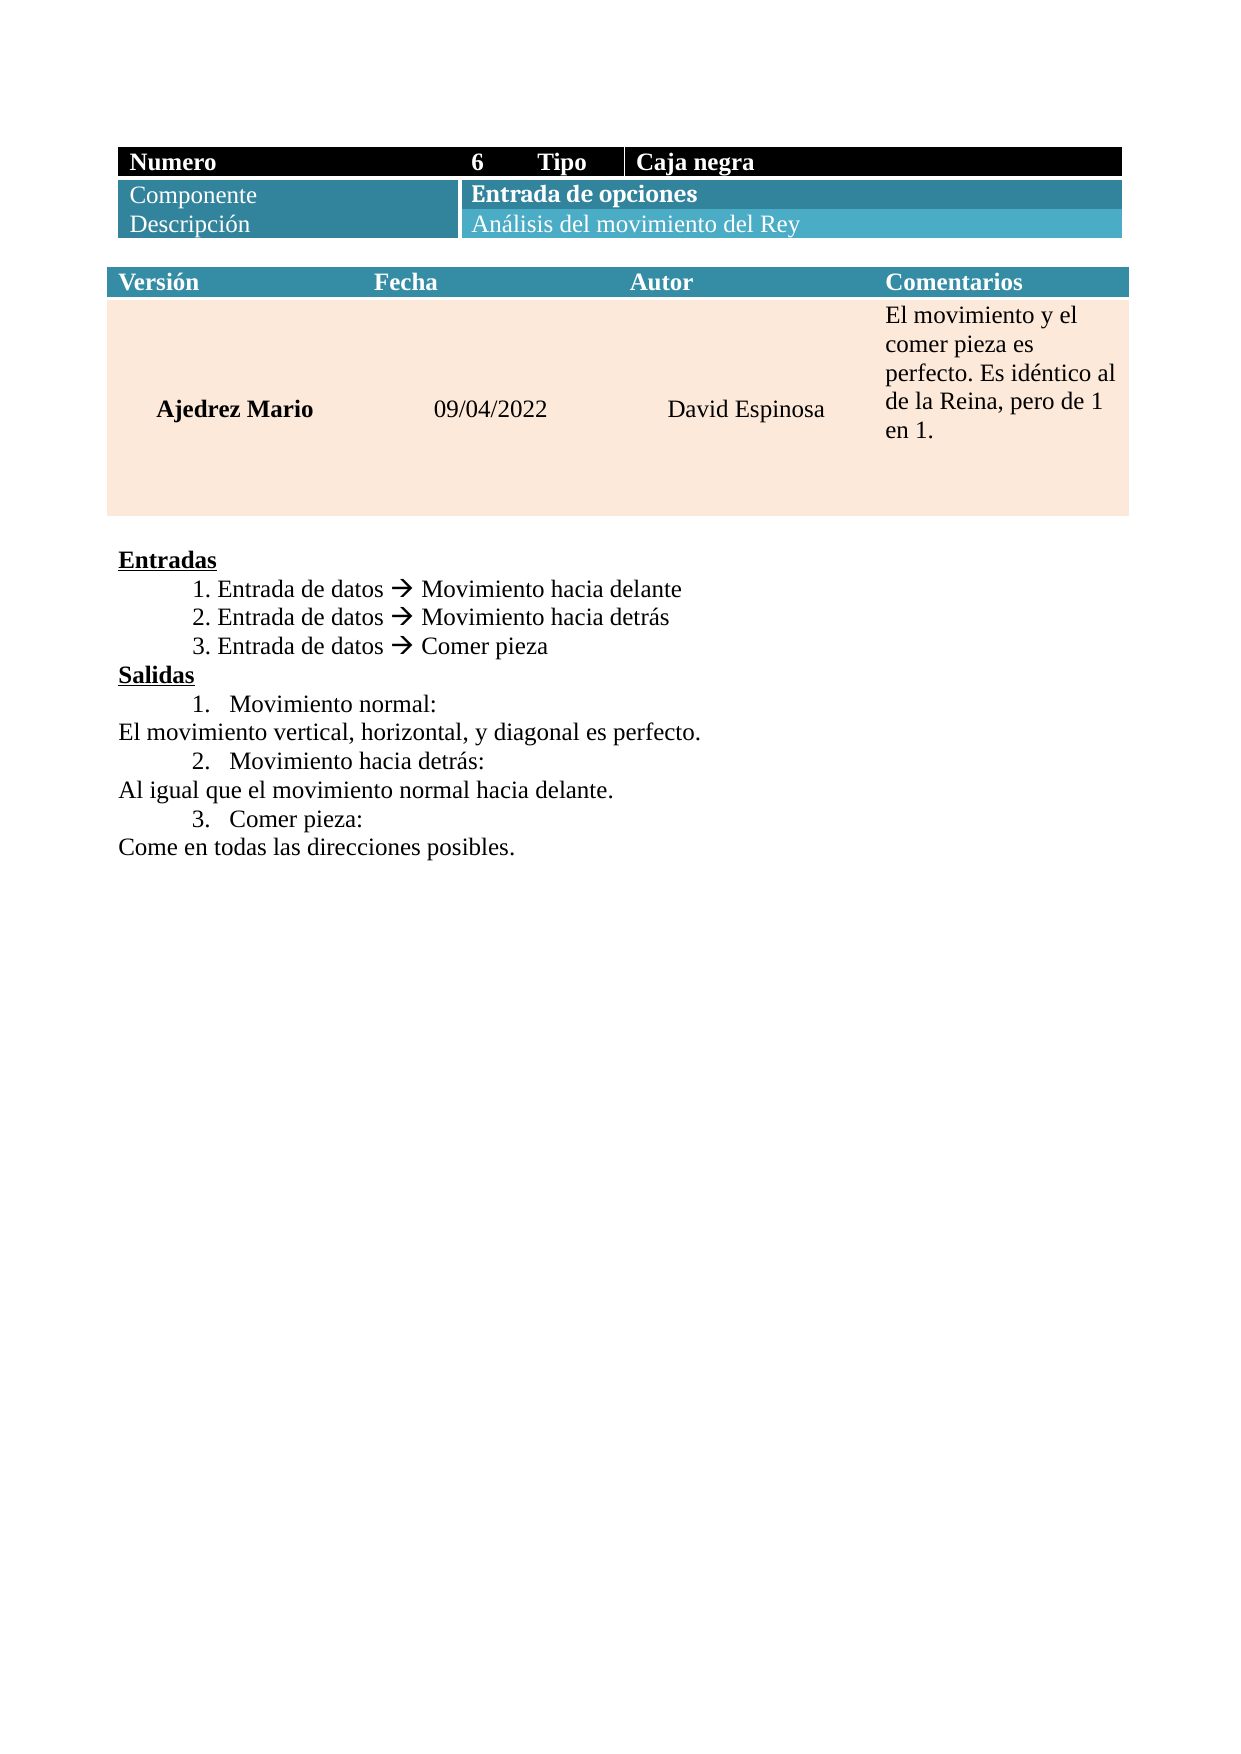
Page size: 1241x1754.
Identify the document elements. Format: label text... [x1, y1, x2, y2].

table_cell El movimiento y el comer pieza es perfecto. Es idéntico al de la Reina, pero de 1 en 1. [874, 300, 1129, 516]
table_header Tipo [526, 147, 624, 176]
text Salidas [118, 660, 1122, 689]
table_cell 09/04/2022 [363, 300, 618, 516]
table_cell Descripción [118, 209, 458, 238]
table_header Fecha [363, 267, 618, 297]
text Entradas [118, 545, 1122, 574]
text Come en todas las direcciones posibles. [118, 832, 1122, 861]
table_cell David Espinosa [618, 300, 874, 516]
table_cell Entrada de opciones [462, 180, 1122, 209]
table_cell Ajedrez Mario [107, 300, 363, 516]
table_cell Análisis del movimiento del Rey [462, 209, 1122, 238]
text 1. Entrada de datos  Movimiento hacia delante [118, 574, 1122, 602]
text Al igual que el movimiento normal hacia delante. [118, 775, 1122, 804]
list Comer pieza: [192, 804, 1122, 832]
table_header Numero [118, 147, 460, 176]
table_header Autor [618, 267, 874, 297]
table_header Comentarios [874, 267, 1129, 297]
text El movimiento vertical, horizontal, y diagonal es perfecto. [118, 717, 1122, 746]
text 3. Entrada de datos  Comer pieza [118, 631, 1122, 660]
table_header Caja negra [625, 147, 1122, 176]
table_header 6 [460, 147, 526, 176]
table_cell Componente [118, 180, 458, 209]
list Movimiento hacia detrás: [192, 746, 1122, 775]
table_header Versión [107, 267, 363, 297]
text 2. Entrada de datos  Movimiento hacia detrás [118, 602, 1122, 631]
list Movimiento normal: [192, 689, 1122, 717]
